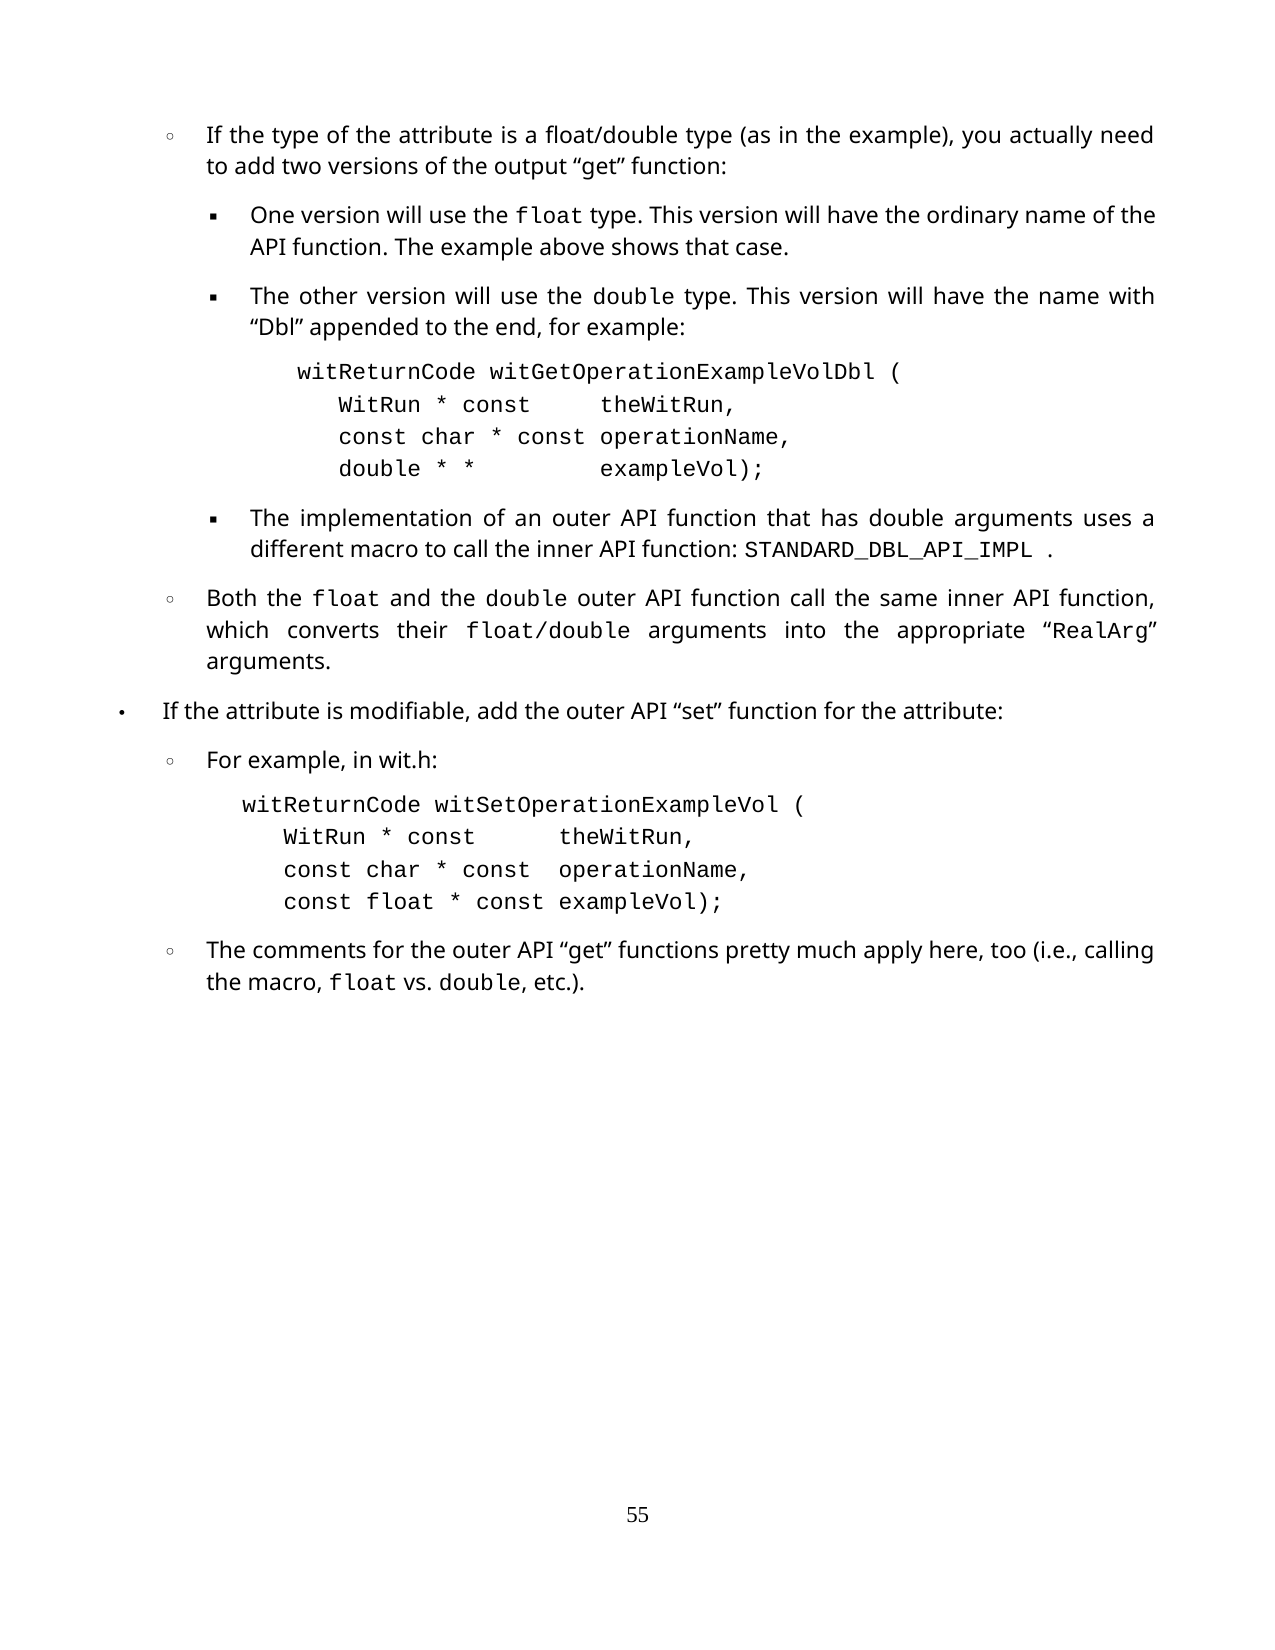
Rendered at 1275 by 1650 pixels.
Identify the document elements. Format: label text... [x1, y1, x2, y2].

text witReturnCode witGetOperationExampleVolDbl ( [118, 361, 1156, 387]
list The comments for the outer API “get” functions pretty much apply here, too (i.e., calling the macro, float vs. double, etc.). [162, 934, 1156, 997]
text witReturnCode witSetOperationExampleVol ( [118, 793, 1156, 819]
list If the type of the attribute is a float/double type (as in the example), you actually need to add two versions of the output “get” function: [162, 118, 1156, 181]
list The other version will use the double type. This version will have the name with “Dbl” appended to the end, for example: [206, 280, 1156, 342]
text const char * const operationName, [118, 425, 1156, 451]
list Both the float and the double outer API function call the same inner API function, which converts their float/double arguments into the appropriate “RealArg” arguments. [162, 582, 1156, 677]
list One version will use the float type. This version will have the ordinary name of the API function. The example above shows that case. [206, 199, 1156, 262]
text const char * const operationName, [118, 858, 1156, 884]
text const float * const exampleVol); [118, 890, 1156, 916]
text WitRun * const theWitRun, [118, 825, 1156, 852]
list The implementation of an outer API function that has double arguments uses a different macro to call the inner API function: STANDARD_DBL_API_IMPL . [206, 502, 1156, 564]
text WitRun * const theWitRun, [118, 393, 1156, 419]
list If the attribute is modifiable, add the outer API “set” function for the attribute: [118, 694, 1156, 726]
text double * * exampleVol); [118, 457, 1156, 484]
list For example, in wit.h: [162, 744, 1156, 775]
